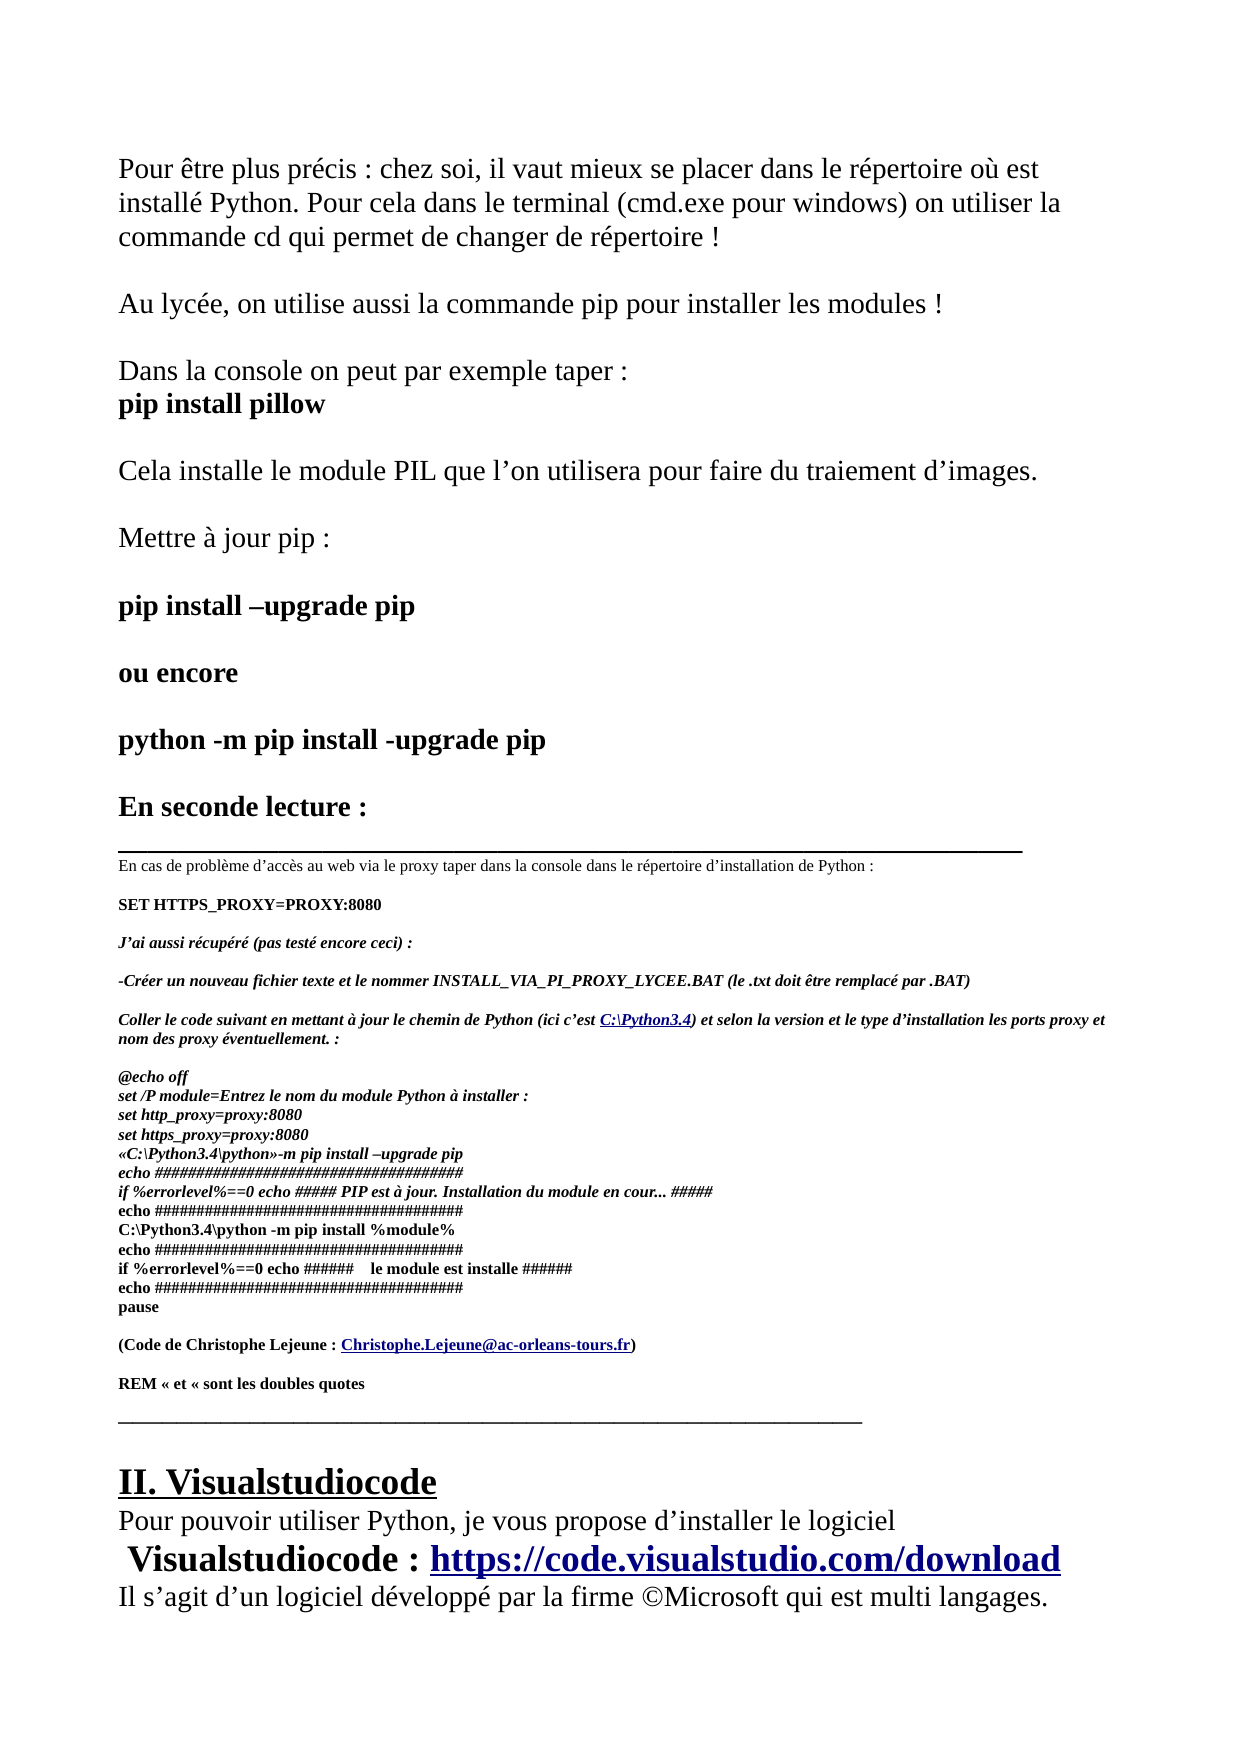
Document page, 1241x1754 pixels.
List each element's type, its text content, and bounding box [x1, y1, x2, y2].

text @echo off [118, 1067, 1122, 1086]
text Au lycée, on utilise aussi la commande pip pour installer les modules ! [118, 286, 1122, 319]
text Mettre à jour pip : [118, 521, 1122, 554]
text if %errorlevel%==0 echo ##### PIP est à jour. Installation du module en cour... ##### [118, 1182, 1122, 1201]
text Il s’agit d’un logiciel développé par la firme ©Microsoft qui est multi langages. [118, 1579, 1122, 1613]
text ___________________________________________________ [118, 1393, 1122, 1426]
text echo ##################################### [118, 1201, 1122, 1220]
text Dans la console on peut par exemple taper : [118, 353, 1122, 386]
text if %errorlevel%==0 echo ###### le module est installe ###### [118, 1258, 1122, 1278]
text set http_proxy=proxy:8080 [118, 1105, 1122, 1124]
text «C:\Python3.4\python»-m pip install –upgrade pip [118, 1143, 1122, 1163]
text echo ##################################### [118, 1239, 1122, 1258]
text -Créer un nouveau fichier texte et le nommer INSTALL_VIA_PI_PROXY_LYCEE.BAT (le .txt doit être remplacé par .BAT) [118, 971, 1122, 990]
text echo ##################################### [118, 1278, 1122, 1297]
text SET HTTPS_PROXY=PROXY:8080 [118, 894, 1122, 913]
text En seconde lecture : [118, 789, 1122, 822]
text II. Visualstudiocode [118, 1460, 1122, 1503]
text ou encore [118, 655, 1122, 688]
text Coller le code suivant en mettant à jour le chemin de Python (ici c’est C:\Python3.4) et selon la version et le type d’installation les ports proxy et nom des proxy éventuellement. : [118, 1009, 1122, 1048]
text python -m pip install -upgrade pip [118, 722, 1122, 755]
text Pour pouvoir utiliser Python, je vous propose d’installer le logiciel [118, 1503, 1122, 1536]
text echo ##################################### [118, 1163, 1122, 1182]
text set /P module=Entrez le nom du module Python à installer : [118, 1086, 1122, 1105]
text En cas de problème d’accès au web via le proxy taper dans la console dans le répertoire d’installation de Python : [118, 856, 1122, 875]
text ______________________________________________________________ [118, 822, 1122, 856]
text pip install –upgrade pip [118, 588, 1122, 621]
text REM « et « sont les doubles quotes [118, 1373, 1122, 1393]
text Visualstudiocode : https://code.visualstudio.com/download [118, 1536, 1122, 1579]
text (Code de Christophe Lejeune : Christophe.Lejeune@ac-orleans-tours.fr) [118, 1335, 1122, 1354]
text pip install pillow [118, 386, 1122, 420]
text set https_proxy=proxy:8080 [118, 1124, 1122, 1143]
text C:\Python3.4\python -m pip install %module% [118, 1220, 1122, 1239]
text pause [118, 1297, 1122, 1316]
text J’ai aussi récupéré (pas testé encore ceci) : [118, 933, 1122, 952]
text Pour être plus précis : chez soi, il vaut mieux se placer dans le répertoire où est installé Python. Pour cela dans le terminal (cmd.exe pour windows) on utiliser la commande cd qui permet de changer de répertoire ! [118, 152, 1122, 252]
text Cela installe le module PIL que l’on utilisera pour faire du traiement d’images. [118, 453, 1122, 487]
